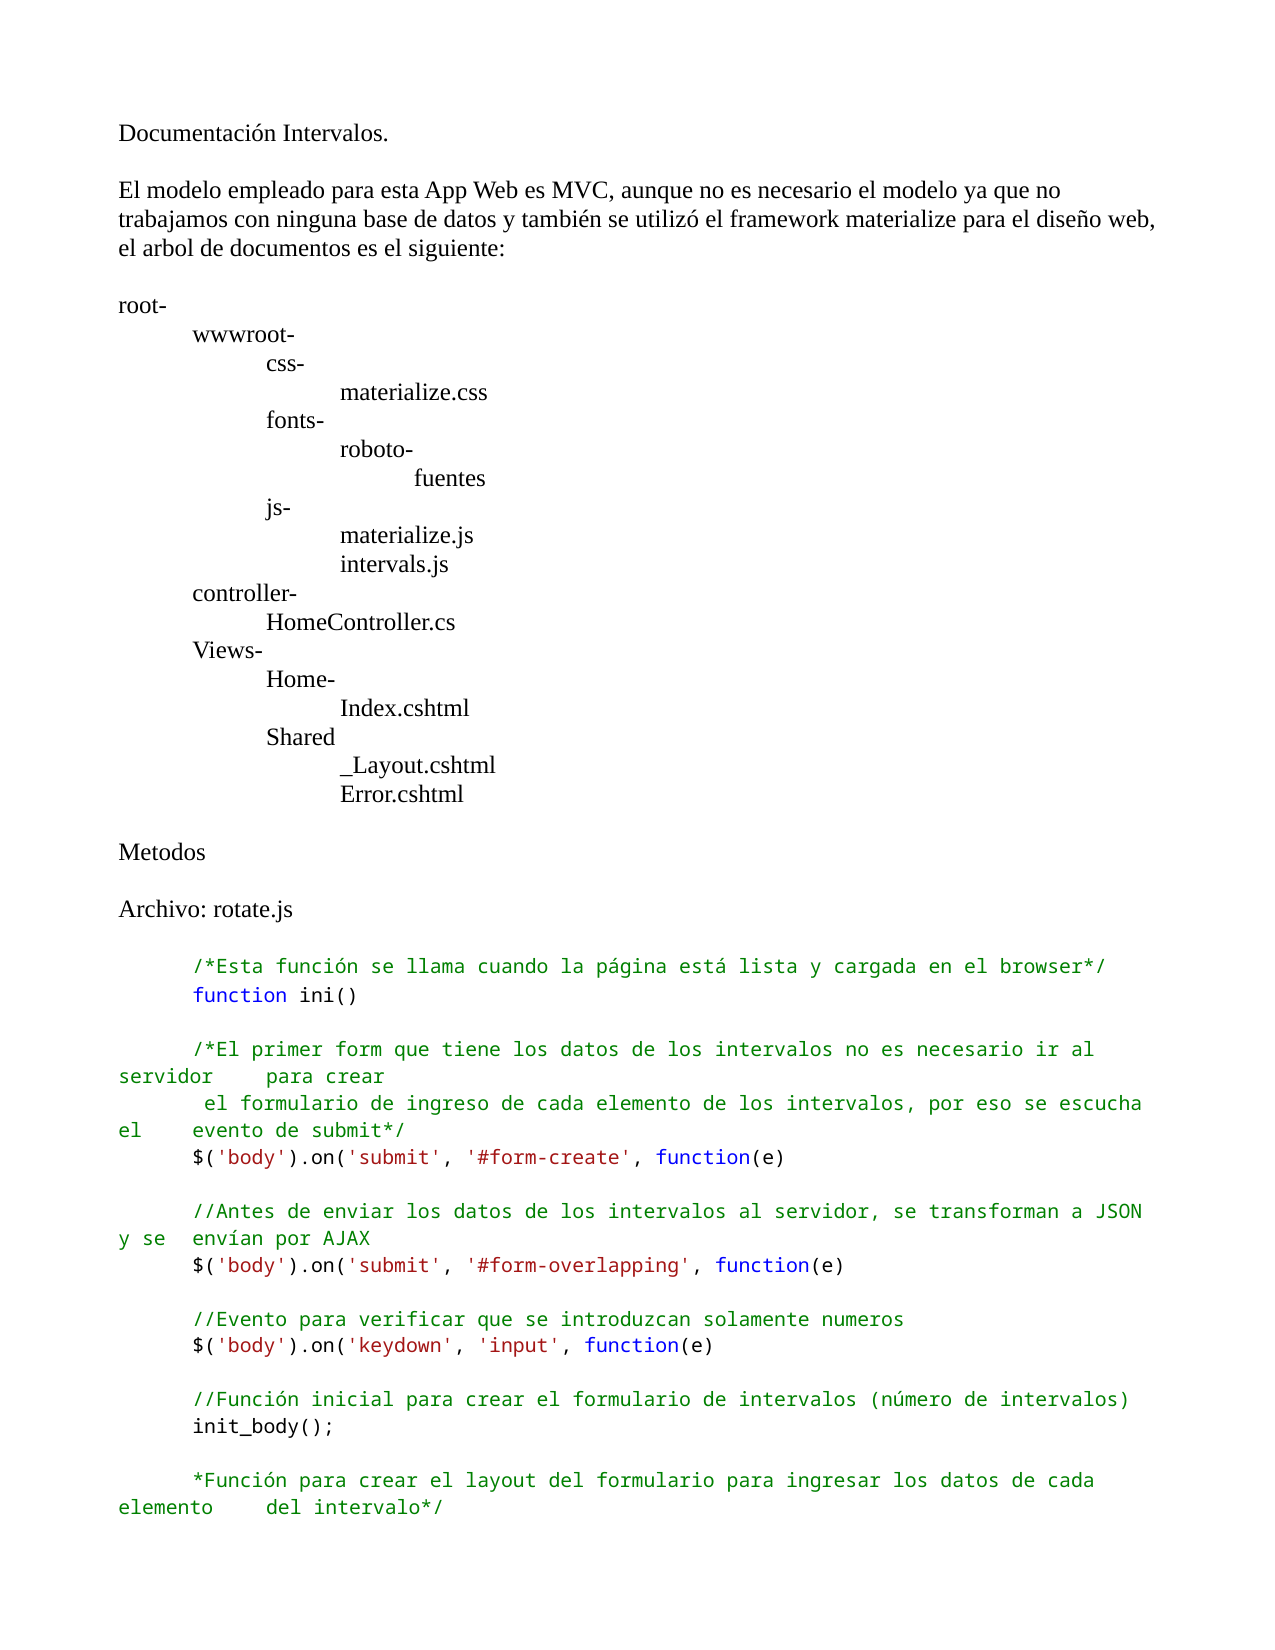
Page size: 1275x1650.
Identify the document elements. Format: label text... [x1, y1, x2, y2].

text materialize.css [118, 377, 1157, 406]
text Archivo: rotate.js [118, 894, 1157, 923]
text $('body').on('keydown', 'input', function(e) [118, 1332, 1157, 1359]
text function ini() [118, 979, 1157, 1008]
text wwwroot- [118, 319, 1157, 348]
text root- [118, 291, 1157, 319]
text fuentes [118, 463, 1157, 492]
text materialize.js [118, 521, 1157, 549]
text $('body').on('submit', '#form-create', function(e) [118, 1143, 1157, 1170]
text _Layout.cshtml [118, 751, 1157, 779]
text fonts- [118, 406, 1157, 434]
text Error.cshtml [118, 779, 1157, 808]
text *Función para crear el layout del formulario para ingresar los datos de cada elemento del intervalo*/ [118, 1467, 1157, 1521]
text /*El primer form que tiene los datos de los intervalos no es necesario ir al servidor para crear [118, 1035, 1157, 1089]
text Documentación Intervalos. [118, 118, 1157, 147]
text Metodos [118, 837, 1157, 866]
text init_body(); [118, 1413, 1157, 1440]
text El modelo empleado para esta App Web es MVC, aunque no es necesario el modelo ya que no trabajamos con ninguna base de datos y también se utilizó el framework materialize para el diseño web, el arbol de documentos es el siguiente: [118, 176, 1157, 262]
text //Antes de enviar los datos de los intervalos al servidor, se transforman a JSON y se envían por AJAX [118, 1197, 1157, 1251]
text js- [118, 492, 1157, 521]
text roboto- [118, 434, 1157, 463]
text HomeController.cs [118, 607, 1157, 636]
text Index.cshtml [118, 693, 1157, 722]
text css- [118, 348, 1157, 377]
text Shared [118, 722, 1157, 751]
text el formulario de ingreso de cada elemento de los intervalos, por eso se escucha el evento de submit*/ [118, 1089, 1157, 1143]
text /*Esta función se llama cuando la página está lista y cargada en el browser*/ [118, 952, 1157, 979]
text $('body').on('submit', '#form-overlapping', function(e) [118, 1251, 1157, 1278]
text //Función inicial para crear el formulario de intervalos (número de intervalos) [118, 1386, 1157, 1413]
text intervals.js [118, 549, 1157, 578]
text Views- [118, 636, 1157, 664]
text //Evento para verificar que se introduzcan solamente numeros [118, 1305, 1157, 1332]
text controller- [118, 578, 1157, 607]
text Home- [118, 664, 1157, 693]
